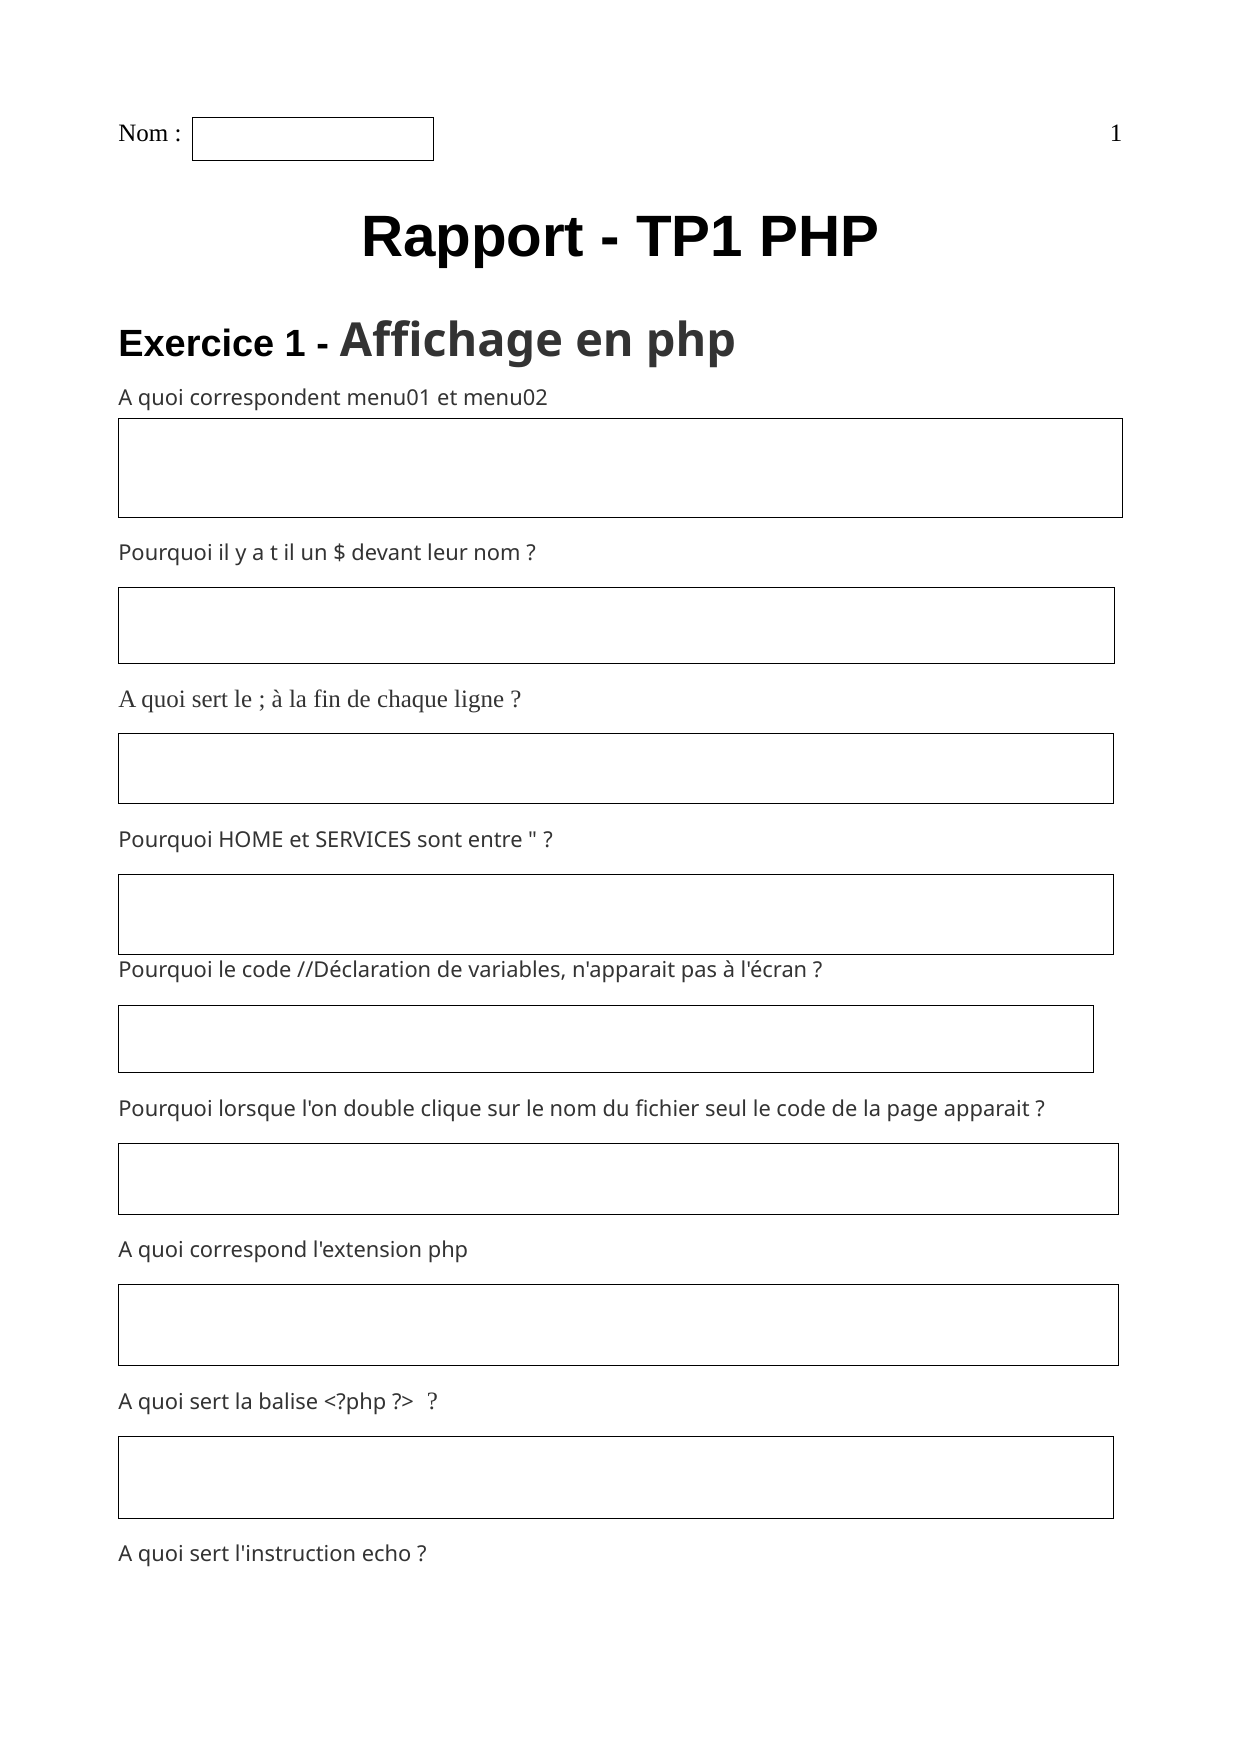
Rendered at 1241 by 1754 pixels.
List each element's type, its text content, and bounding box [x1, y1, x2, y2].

text Pourquoi HOME et SERVICES sont entre " ? [118, 824, 1122, 854]
text Pourquoi lorsque l'on double clique sur le nom du fichier seul le code de la page apparait ? [118, 1093, 1122, 1123]
text A quoi sert le ; à la fin de chaque ligne ? [118, 684, 1122, 713]
text Pourquoi le code //Déclaration de variables, n'apparait pas à l'écran ? [118, 954, 1122, 984]
text A quoi correspond l'extension php [118, 1234, 1122, 1264]
title Rapport - TP1 PHP [118, 201, 1122, 268]
text A quoi sert l'instruction echo ? [118, 1538, 1122, 1568]
text A quoi correspondent menu01 et menu02 [118, 382, 1122, 418]
text Pourquoi il y a t il un $ devant leur nom ? [118, 537, 1122, 567]
subtitle Exercice 1 - Affichage en php [118, 306, 1122, 370]
text A quoi sert la balise <?php ?> ? [118, 1386, 1122, 1416]
